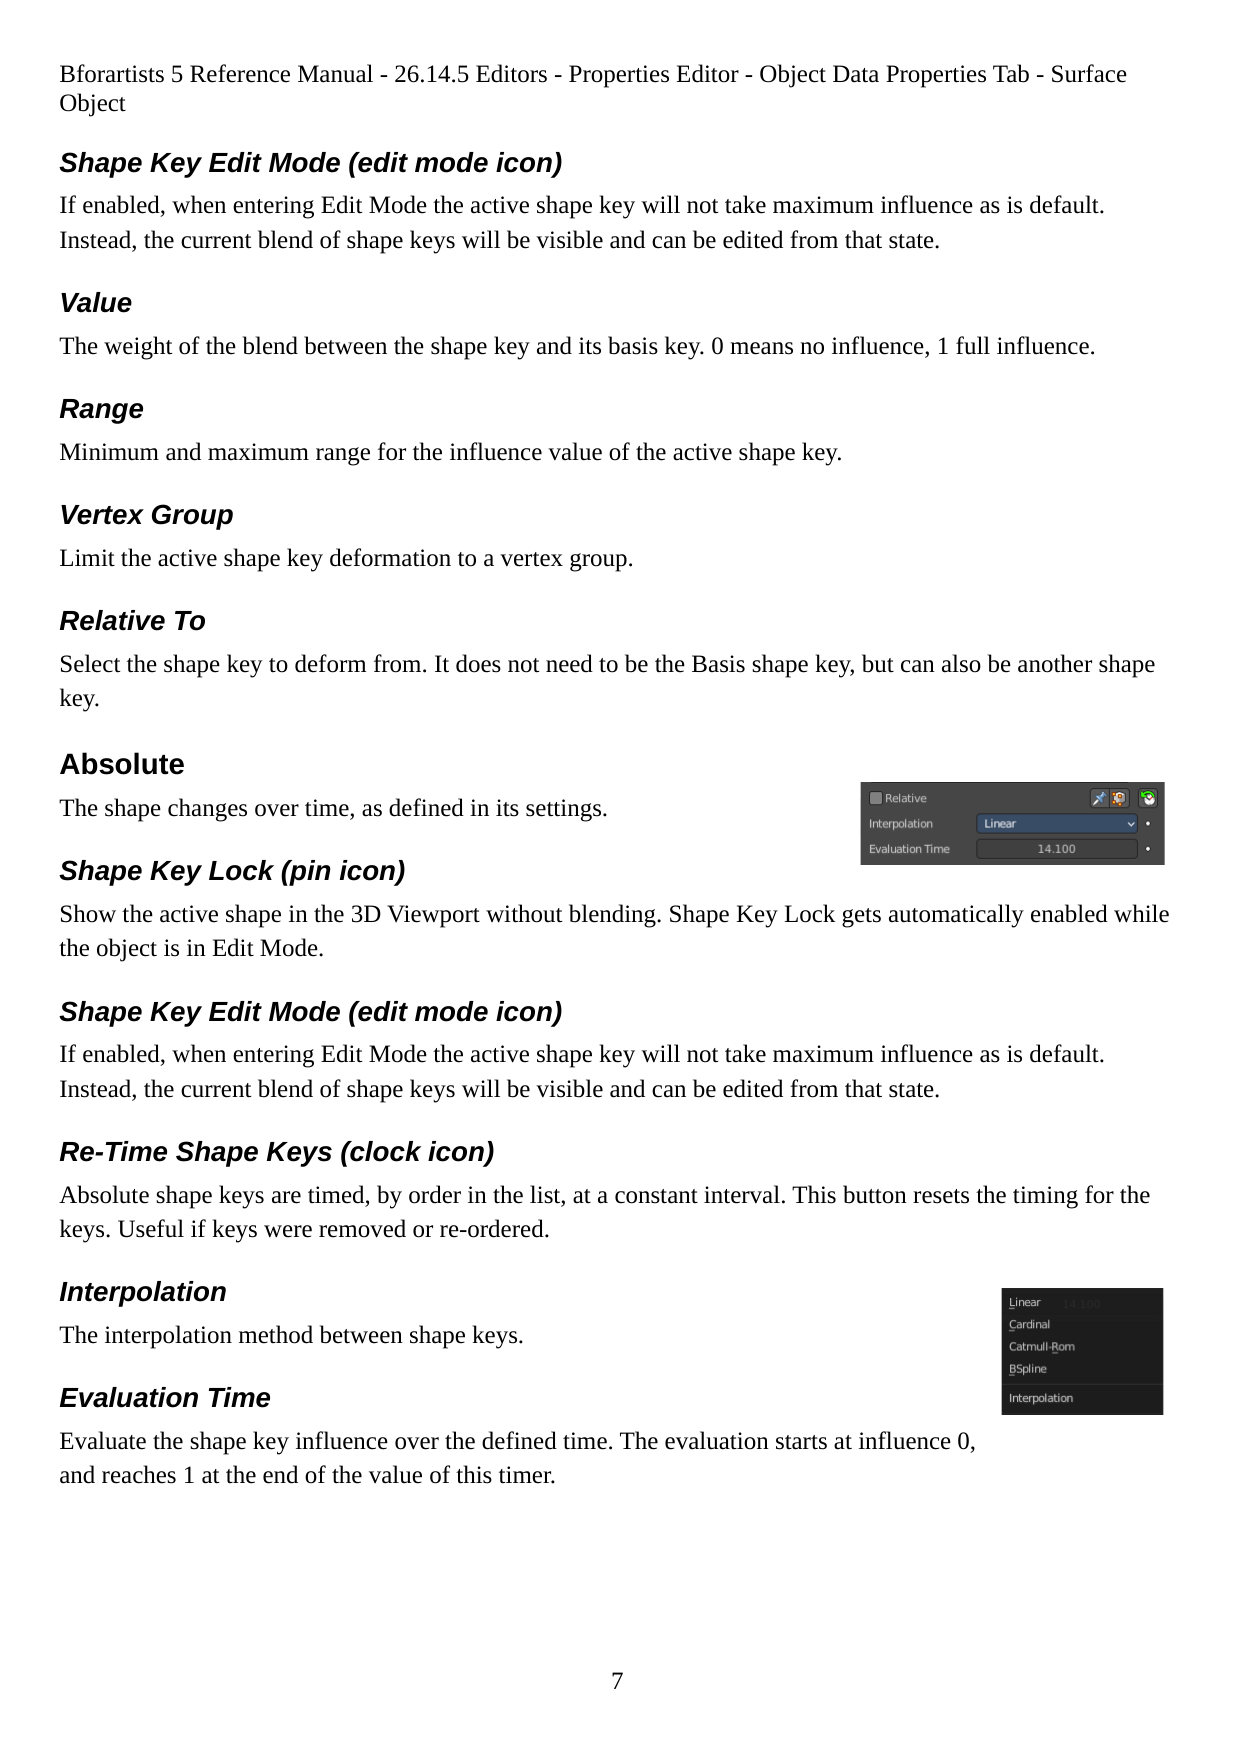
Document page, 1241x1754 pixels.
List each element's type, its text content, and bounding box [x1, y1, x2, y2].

subtitle Shape Key Edit Mode (edit mode icon) [59, 995, 1181, 1027]
subtitle Relative To [59, 604, 1181, 636]
text Minimum and maximum range for the influence value of the active shape key. [59, 437, 1181, 466]
text Absolute shape keys are timed, by order in the list, at a constant interval. This button resets the timing for the keys. Useful if keys were removed or re-ordered. [59, 1180, 1181, 1243]
text If enabled, when entering Edit Mode the active shape key will not take maximum influence as is default. Instead, the current blend of shape keys will be visible and can be edited from that state. [59, 1039, 1181, 1103]
text If enabled, when entering Edit Mode the active shape key will not take maximum influence as is default. Instead, the current blend of shape keys will be visible and can be edited from that state. [59, 190, 1181, 254]
subtitle Absolute [59, 747, 1181, 781]
text Select the shape key to deform from. It does not need to be the Basis shape key, but can also be another shape key. [59, 649, 1181, 712]
text The shape changes over time, as defined in its settings. [59, 793, 860, 822]
subtitle Value [59, 286, 1181, 318]
text The interpolation method between shape keys. [59, 1320, 1001, 1349]
text The weight of the blend between the shape key and its basis key. 0 means no influence, 1 full influence. [59, 331, 1181, 359]
subtitle Shape Key Lock (pin icon) [59, 854, 1181, 886]
subtitle Range [59, 392, 1181, 424]
text Evaluate the shape key influence over the defined time. The evaluation starts at influence 0, and reaches 1 at the end of the value of this timer. [59, 1426, 1181, 1489]
text Limit the active shape key deformation to a vertex group. [59, 543, 1181, 571]
subtitle Evaluation Time [59, 1382, 1001, 1414]
subtitle Shape Key Edit Mode (edit mode icon) [59, 146, 1181, 178]
picture [860, 782, 1165, 865]
subtitle [1164, 1382, 1181, 1414]
text Show the active shape in the 3D Viewport without blending. Shape Key Lock gets automatically enabled while the object is in Edit Mode. [59, 899, 1181, 962]
subtitle Vertex Group [59, 498, 1181, 530]
subtitle Interpolation [59, 1276, 1181, 1308]
picture [1001, 1288, 1164, 1415]
subtitle Re-Time Shape Keys (clock icon) [59, 1135, 1181, 1167]
